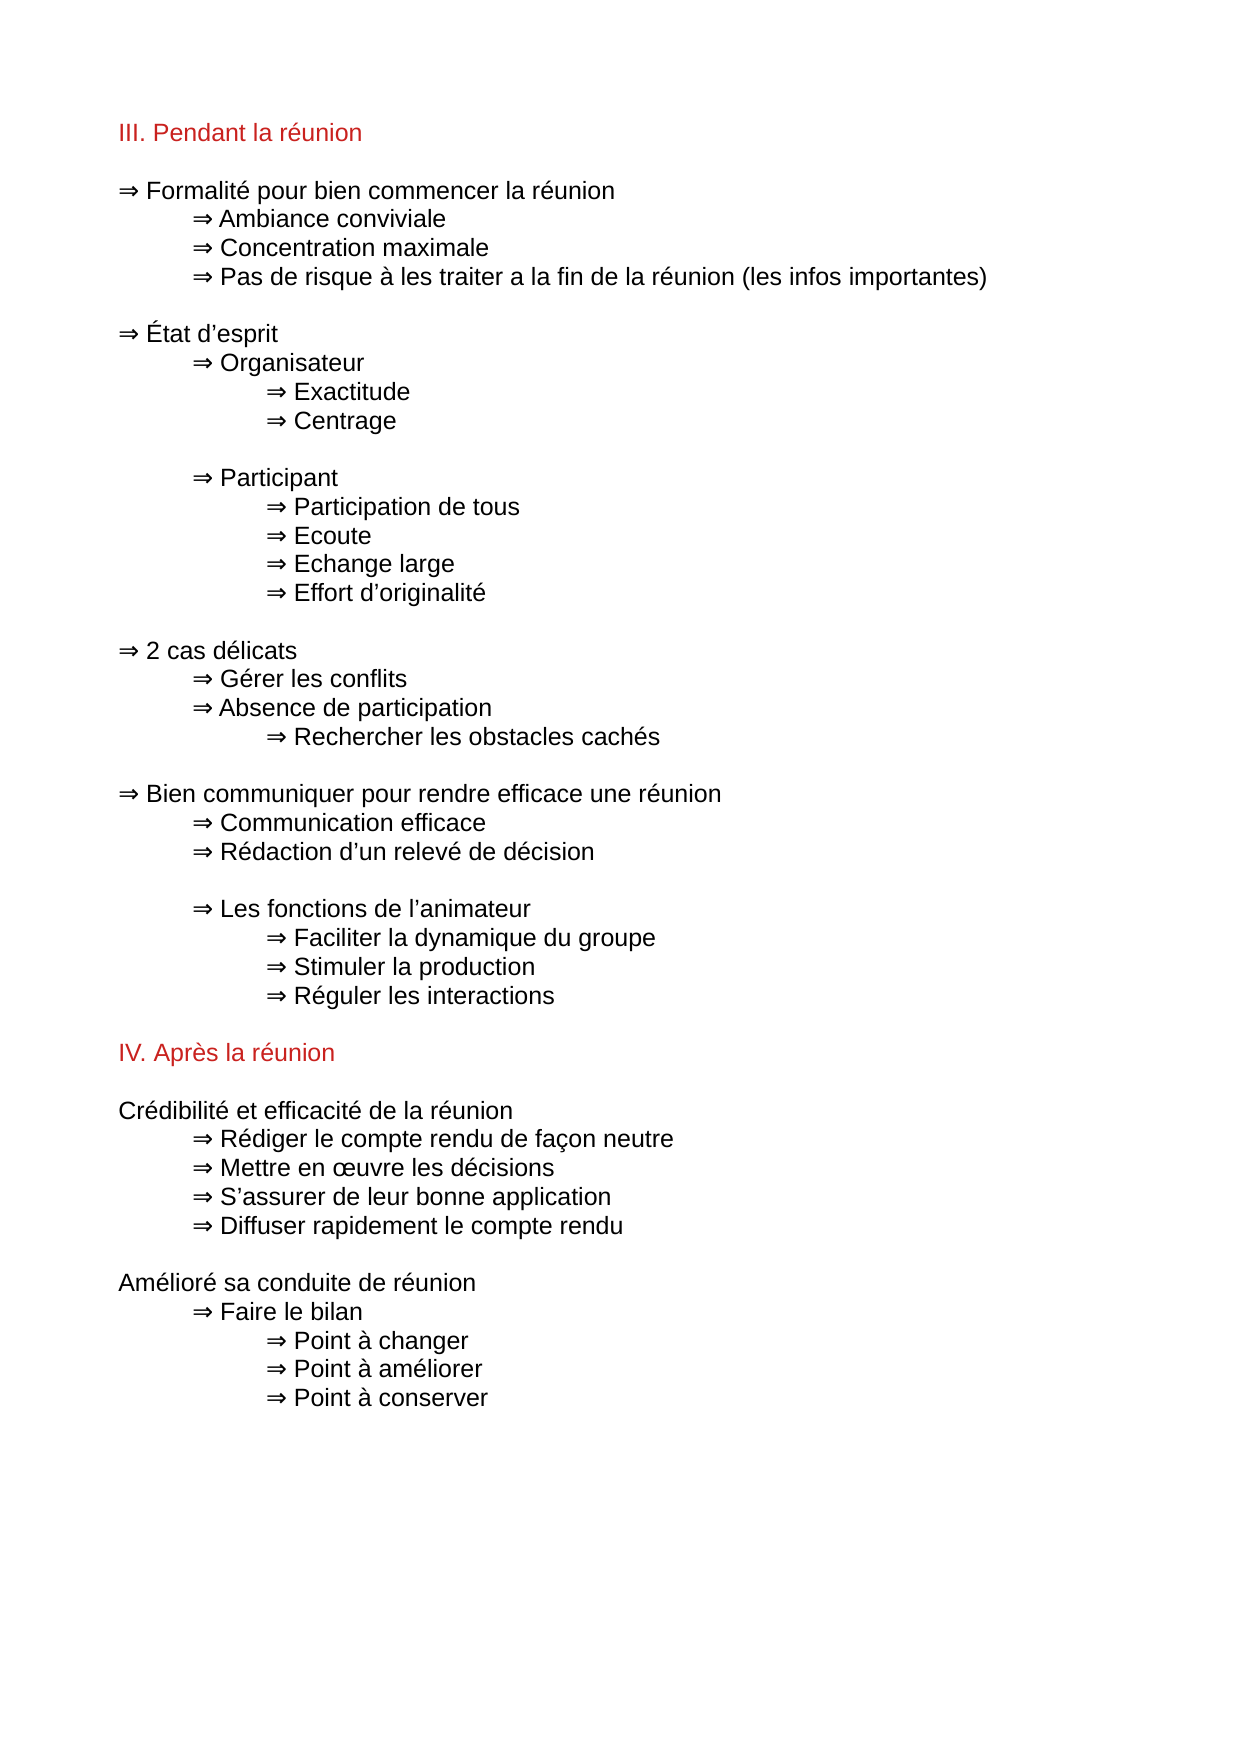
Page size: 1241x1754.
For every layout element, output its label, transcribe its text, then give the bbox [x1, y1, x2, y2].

text ⇒ Exactitude [118, 377, 1122, 406]
text ⇒ Gérer les conflits [118, 664, 1122, 693]
text ⇒ Communication efficace [118, 808, 1122, 837]
text ⇒ Diffuser rapidement le compte rendu [118, 1211, 1122, 1239]
text ⇒ Stimuler la production [118, 952, 1122, 981]
text ⇒ Faciliter la dynamique du groupe [118, 923, 1122, 952]
text ⇒ Participant [118, 463, 1122, 492]
text ⇒ Faire le bilan [118, 1297, 1122, 1326]
text ⇒ Organisateur [118, 348, 1122, 377]
text ⇒ Echange large [118, 549, 1122, 578]
text Crédibilité et efficacité de la réunion [118, 1096, 1122, 1124]
text ⇒ État d’esprit [118, 319, 1122, 348]
text ⇒ Concentration maximale [118, 233, 1122, 262]
text ⇒ Réguler les interactions [118, 981, 1122, 1009]
text ⇒ Pas de risque à les traiter a la fin de la réunion (les infos importantes) [118, 262, 1122, 291]
text ⇒ Absence de participation [118, 693, 1122, 722]
text ⇒ Rechercher les obstacles cachés [118, 722, 1122, 751]
text ⇒ Ambiance conviviale [118, 204, 1122, 233]
text ⇒ Rédiger le compte rendu de façon neutre [118, 1124, 1122, 1153]
text ⇒ 2 cas délicats [118, 636, 1122, 664]
text III. Pendant la réunion [118, 118, 1122, 147]
text ⇒ S’assurer de leur bonne application [118, 1182, 1122, 1211]
text ⇒ Effort d’originalité [118, 578, 1122, 607]
text IV. Après la réunion [118, 1038, 1122, 1067]
text ⇒ Centrage [118, 406, 1122, 434]
text ⇒ Bien communiquer pour rendre efficace une réunion [118, 779, 1122, 808]
text ⇒ Rédaction d’un relevé de décision [118, 837, 1122, 866]
text ⇒ Mettre en œuvre les décisions [118, 1153, 1122, 1182]
text Amélioré sa conduite de réunion [118, 1268, 1122, 1297]
text ⇒ Point à changer [118, 1326, 1122, 1354]
text ⇒ Point à conserver [118, 1383, 1122, 1412]
text ⇒ Participation de tous [118, 492, 1122, 521]
text ⇒ Ecoute [118, 521, 1122, 549]
text ⇒ Point à améliorer [118, 1354, 1122, 1383]
text ⇒ Les fonctions de l’animateur [118, 894, 1122, 923]
text ⇒ Formalité pour bien commencer la réunion [118, 176, 1122, 204]
